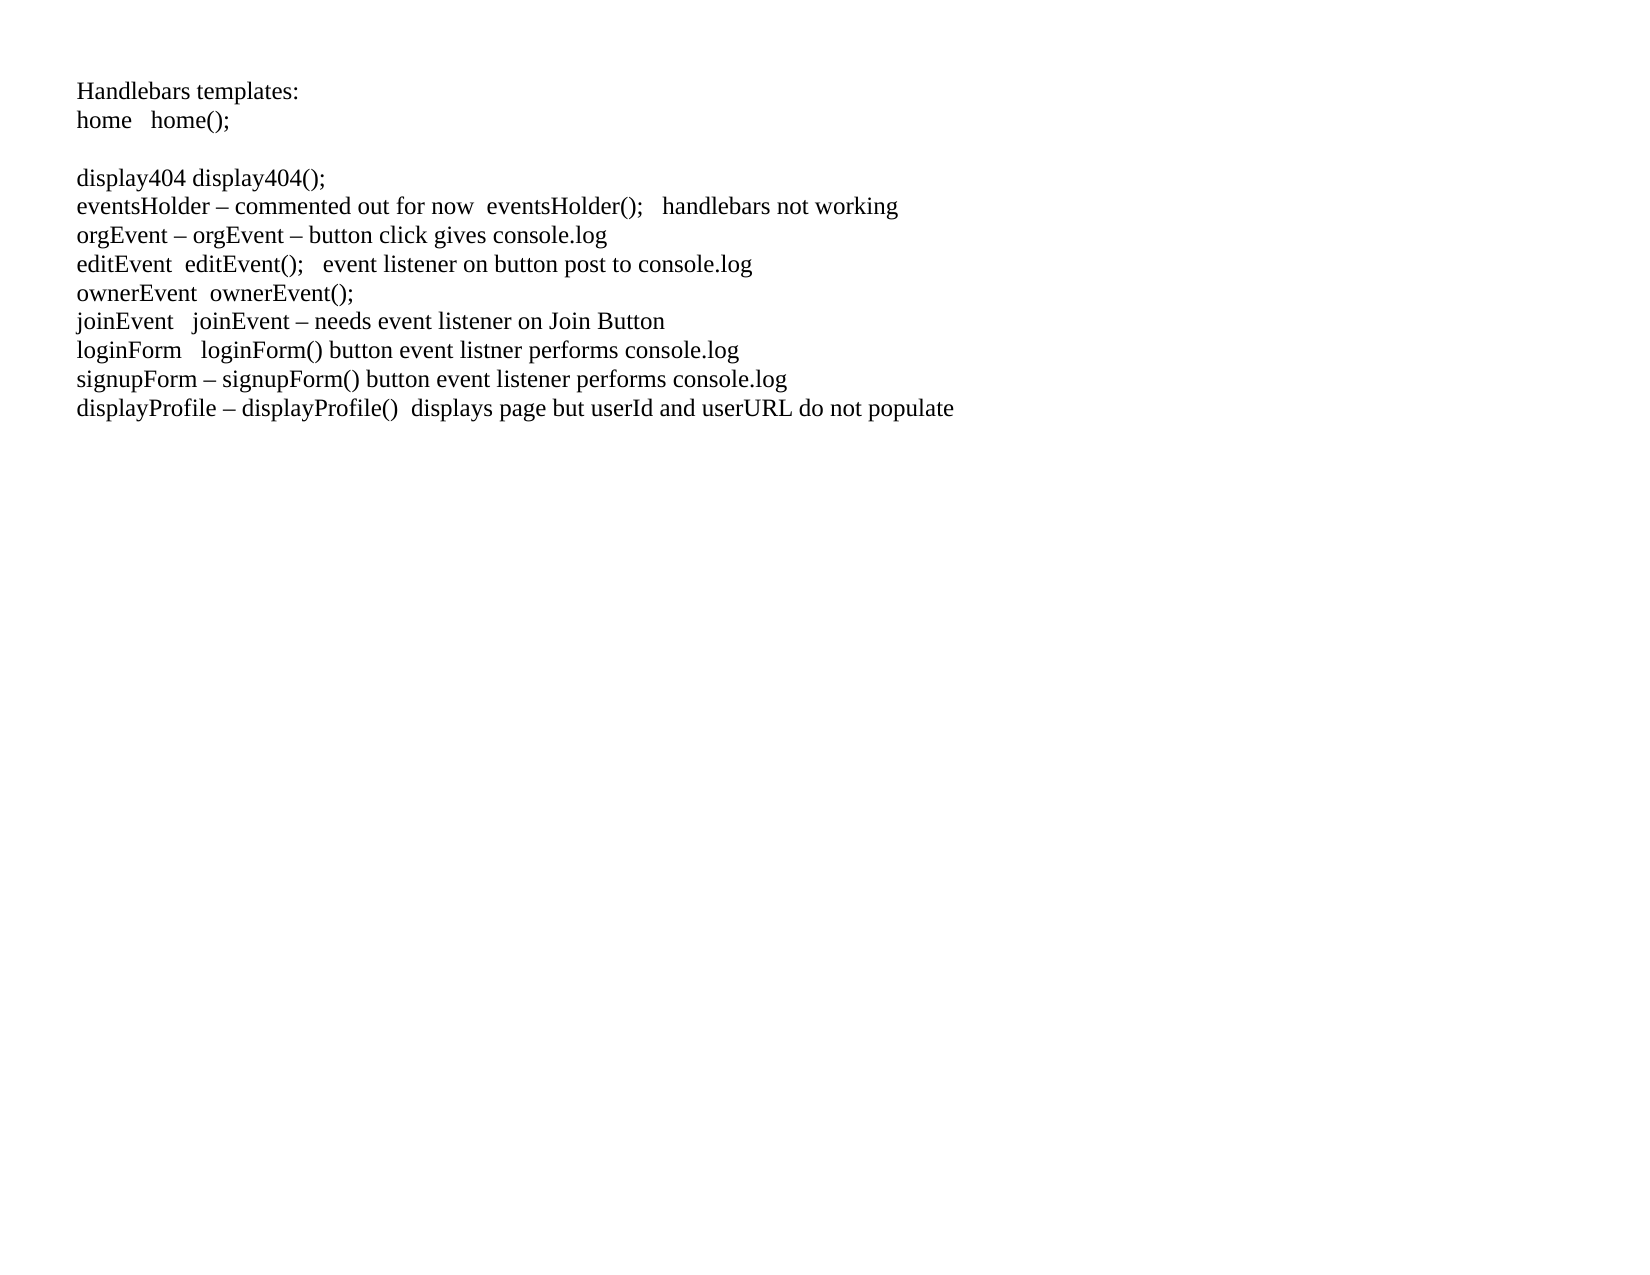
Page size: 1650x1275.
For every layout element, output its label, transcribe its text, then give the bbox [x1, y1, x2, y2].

text editEvent editEvent(); event listener on button post to console.log [76, 249, 1573, 278]
text signupForm – signupForm() button event listener performs console.log [76, 364, 1573, 393]
text Handlebars templates: [76, 76, 1573, 105]
text ownerEvent ownerEvent(); [76, 278, 1573, 306]
text loginForm loginForm() button event listner performs console.log [76, 335, 1573, 364]
text eventsHolder – commented out for now eventsHolder(); handlebars not working [76, 191, 1573, 220]
text displayProfile – displayProfile() displays page but userId and userURL do not populate [76, 393, 1573, 421]
text joinEvent joinEvent – needs event listener on Join Button [76, 306, 1573, 335]
text home home(); [76, 105, 1573, 134]
text orgEvent – orgEvent – button click gives console.log [76, 220, 1573, 249]
text display404 display404(); [76, 163, 1573, 191]
